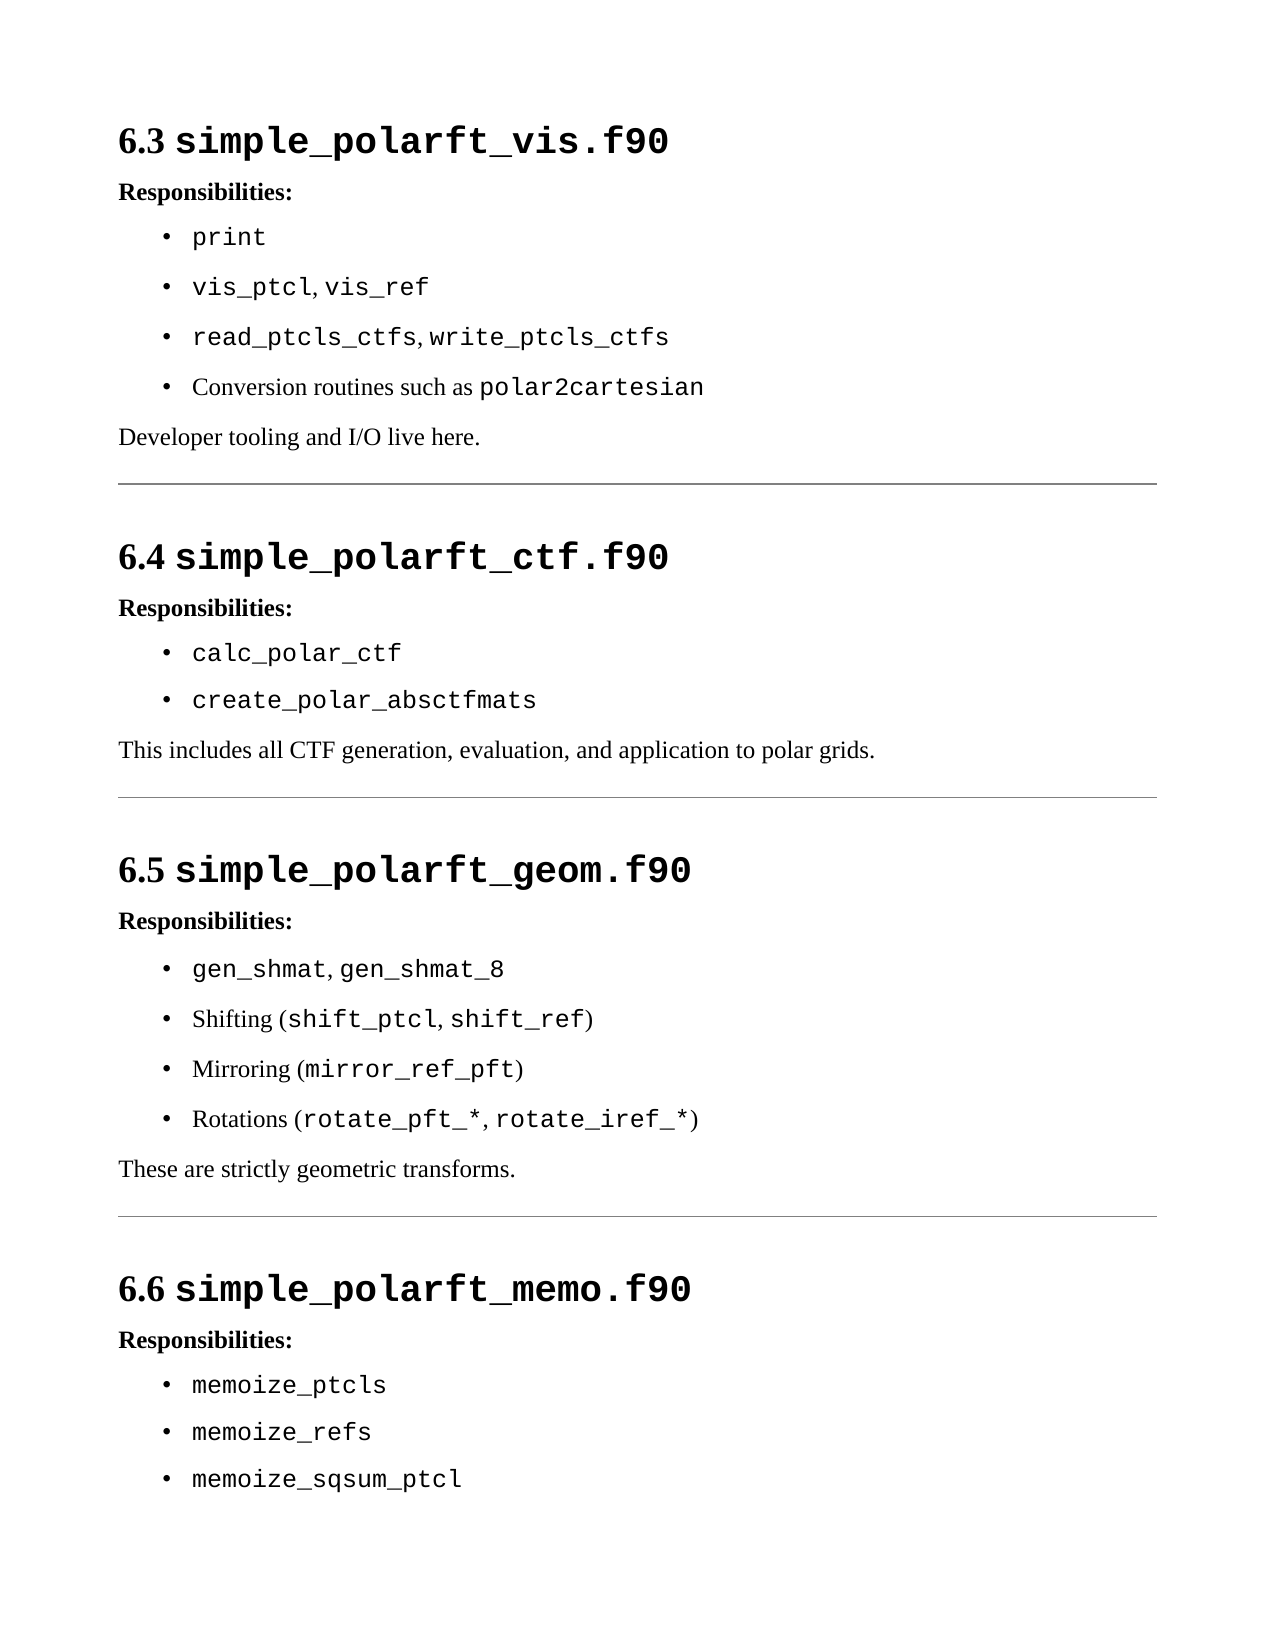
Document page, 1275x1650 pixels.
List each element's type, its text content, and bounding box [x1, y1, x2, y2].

list calc_polar_ctf [162, 641, 1157, 669]
text Developer tooling and I/O live here. [118, 422, 1157, 450]
text Responsibilities: [118, 177, 1157, 206]
subtitle 6.6 simple_polarft_memo.f90 [118, 1267, 1157, 1313]
text These are strictly geometric transforms. [118, 1154, 1157, 1183]
list gen_shmat, gen_shmat_8 [162, 954, 1157, 985]
text Responsibilities: [118, 593, 1157, 622]
list Shifting (shift_ptcl, shift_ref) [162, 1004, 1157, 1035]
subtitle 6.5 simple_polarft_geom.f90 [118, 847, 1157, 894]
list read_ptcls_ctfs, write_ptcls_ctfs [162, 322, 1157, 352]
text Responsibilities: [118, 906, 1157, 935]
text This includes all CTF generation, evaluation, and application to polar grids. [118, 735, 1157, 763]
list memoize_refs [162, 1420, 1157, 1448]
list Rotations (rotate_pft_*, rotate_iref_*) [162, 1104, 1157, 1135]
text Responsibilities: [118, 1325, 1157, 1354]
list print [162, 224, 1157, 253]
list Mirroring (mirror_ref_pft) [162, 1054, 1157, 1085]
subtitle 6.4 simple_polarft_ctf.f90 [118, 534, 1157, 581]
list vis_ptcl, vis_ref [162, 272, 1157, 302]
list memoize_ptcls [162, 1373, 1157, 1401]
list Conversion routines such as polar2cartesian [162, 372, 1157, 402]
list memoize_sqsum_ptcl [162, 1467, 1157, 1495]
subtitle 6.3 simple_polarft_vis.f90 [118, 118, 1157, 164]
list create_polar_absctfmats [162, 688, 1157, 716]
